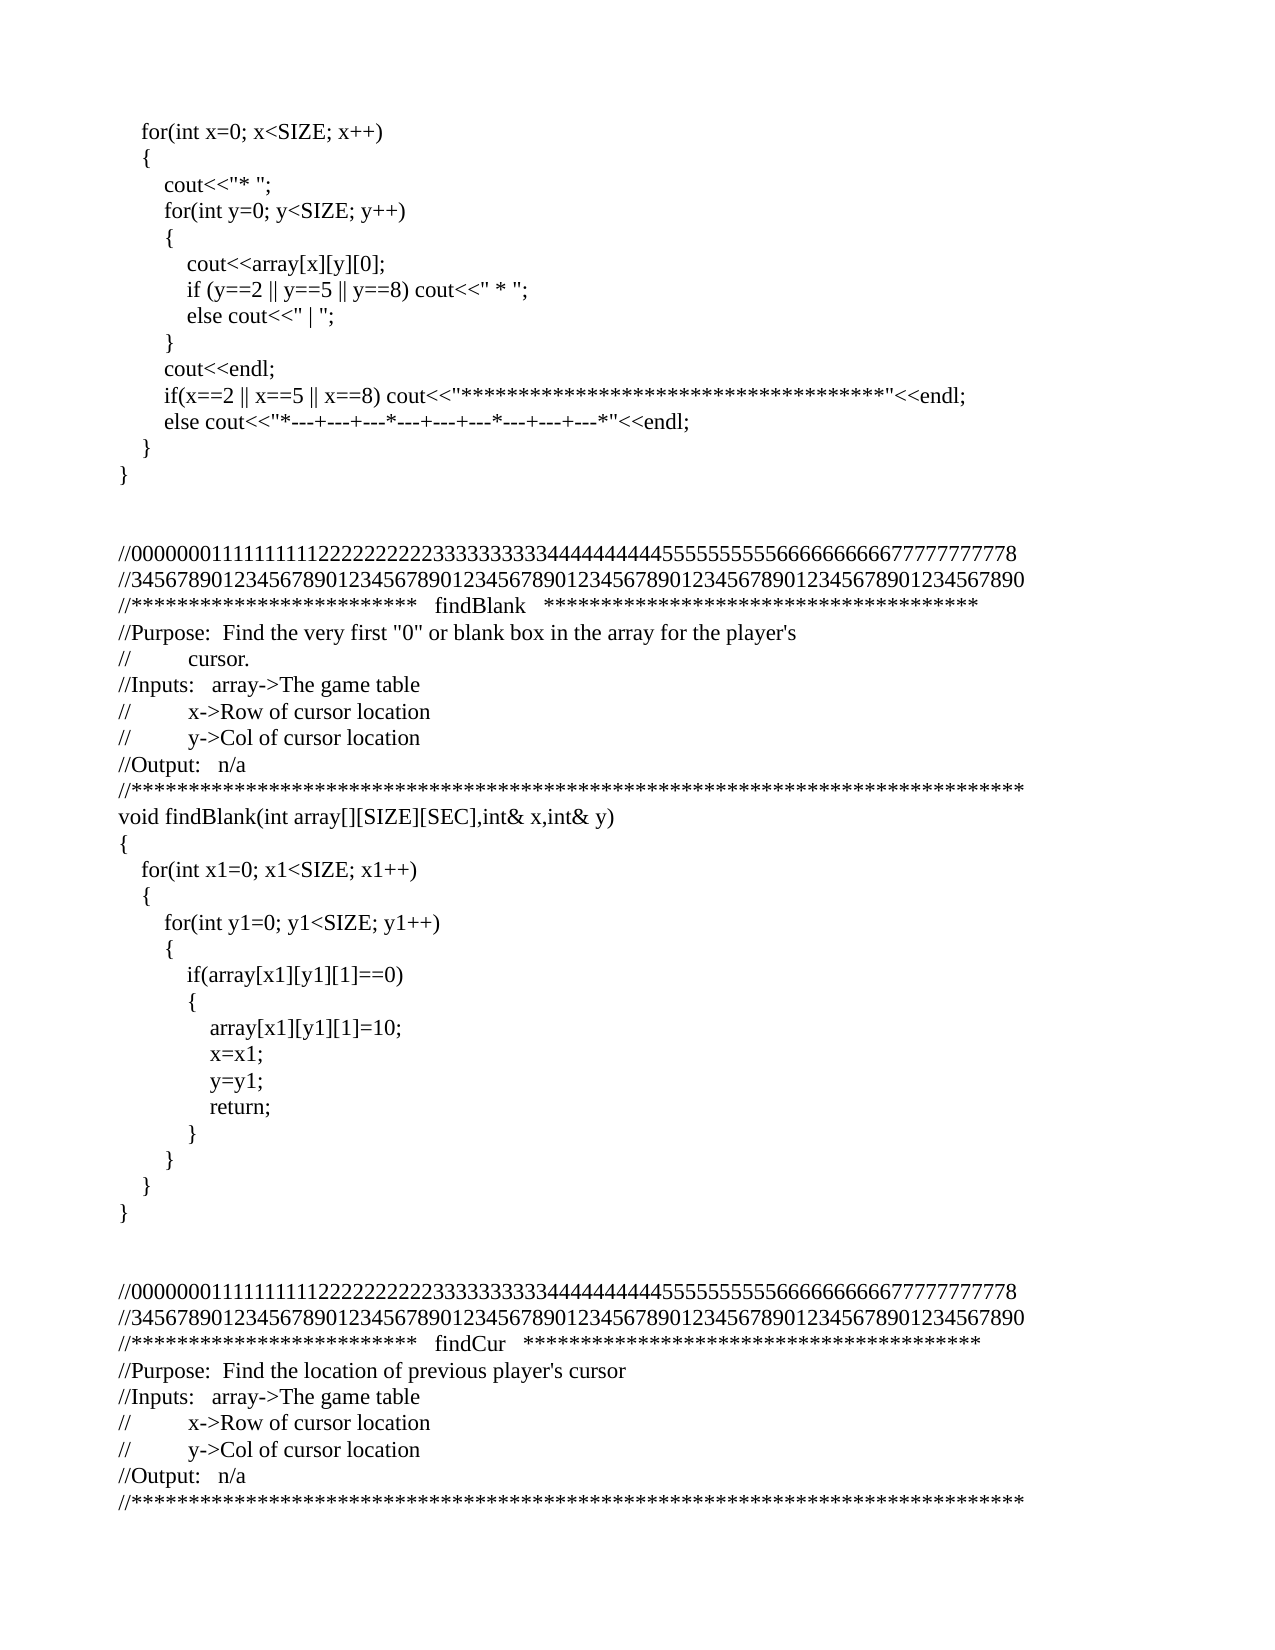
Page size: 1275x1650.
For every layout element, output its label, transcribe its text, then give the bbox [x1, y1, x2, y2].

text //Purpose: Find the location of previous player's cursor [118, 1357, 1157, 1383]
text { [118, 988, 1157, 1014]
text for(int x=0; x<SIZE; x++) [118, 118, 1157, 144]
text if (y==2 || y==5 || y==8) cout<<" * "; [118, 276, 1157, 303]
text cout<<array[x][y][0]; [118, 250, 1157, 276]
text //345678901234567890123456789012345678901234567890123456789012345678901234567890 [118, 566, 1157, 592]
text //345678901234567890123456789012345678901234567890123456789012345678901234567890 [118, 1304, 1157, 1330]
text { [118, 882, 1157, 909]
text //Output: n/a [118, 751, 1157, 777]
text } [118, 1199, 1157, 1225]
text } [118, 1119, 1157, 1146]
text cout<<endl; [118, 355, 1157, 382]
text // x->Row of cursor location [118, 1409, 1157, 1436]
text x=x1; [118, 1041, 1157, 1067]
text { [118, 144, 1157, 171]
text //000000011111111112222222222333333333344444444445555555555666666666677777777778 [118, 1278, 1157, 1304]
text //****************************************************************************** [118, 1488, 1157, 1515]
text y=y1; [118, 1067, 1157, 1093]
text array[x1][y1][1]=10; [118, 1014, 1157, 1041]
text { [118, 830, 1157, 856]
text } [118, 434, 1157, 461]
text if(array[x1][y1][1]==0) [118, 961, 1157, 988]
text cout<<"* "; [118, 171, 1157, 197]
text // x->Row of cursor location [118, 698, 1157, 724]
text for(int y1=0; y1<SIZE; y1++) [118, 909, 1157, 935]
text //Inputs: array->The game table [118, 1383, 1157, 1409]
text } [118, 329, 1157, 355]
text //****************************************************************************** [118, 777, 1157, 803]
text //Output: n/a [118, 1462, 1157, 1488]
text void findBlank(int array[][SIZE][SEC],int& x,int& y) [118, 803, 1157, 830]
text // y->Col of cursor location [118, 724, 1157, 751]
text { [118, 935, 1157, 961]
text for(int y=0; y<SIZE; y++) [118, 197, 1157, 223]
text return; [118, 1093, 1157, 1119]
text //************************* findCur **************************************** [118, 1330, 1157, 1357]
text //Inputs: array->The game table [118, 672, 1157, 698]
text //000000011111111112222222222333333333344444444445555555555666666666677777777778 [118, 540, 1157, 566]
text for(int x1=0; x1<SIZE; x1++) [118, 856, 1157, 882]
text } [118, 461, 1157, 487]
text else cout<<"*---+---+---*---+---+---*---+---+---*"<<endl; [118, 408, 1157, 434]
text } [118, 1146, 1157, 1172]
text else cout<<" | "; [118, 303, 1157, 329]
text if(x==2 || x==5 || x==8) cout<<"*************************************"<<endl; [118, 382, 1157, 408]
text //************************* findBlank ************************************** [118, 592, 1157, 619]
text { [118, 223, 1157, 250]
text // y->Col of cursor location [118, 1436, 1157, 1462]
text } [118, 1172, 1157, 1199]
text // cursor. [118, 645, 1157, 672]
text //Purpose: Find the very first "0" or blank box in the array for the player's [118, 619, 1157, 645]
